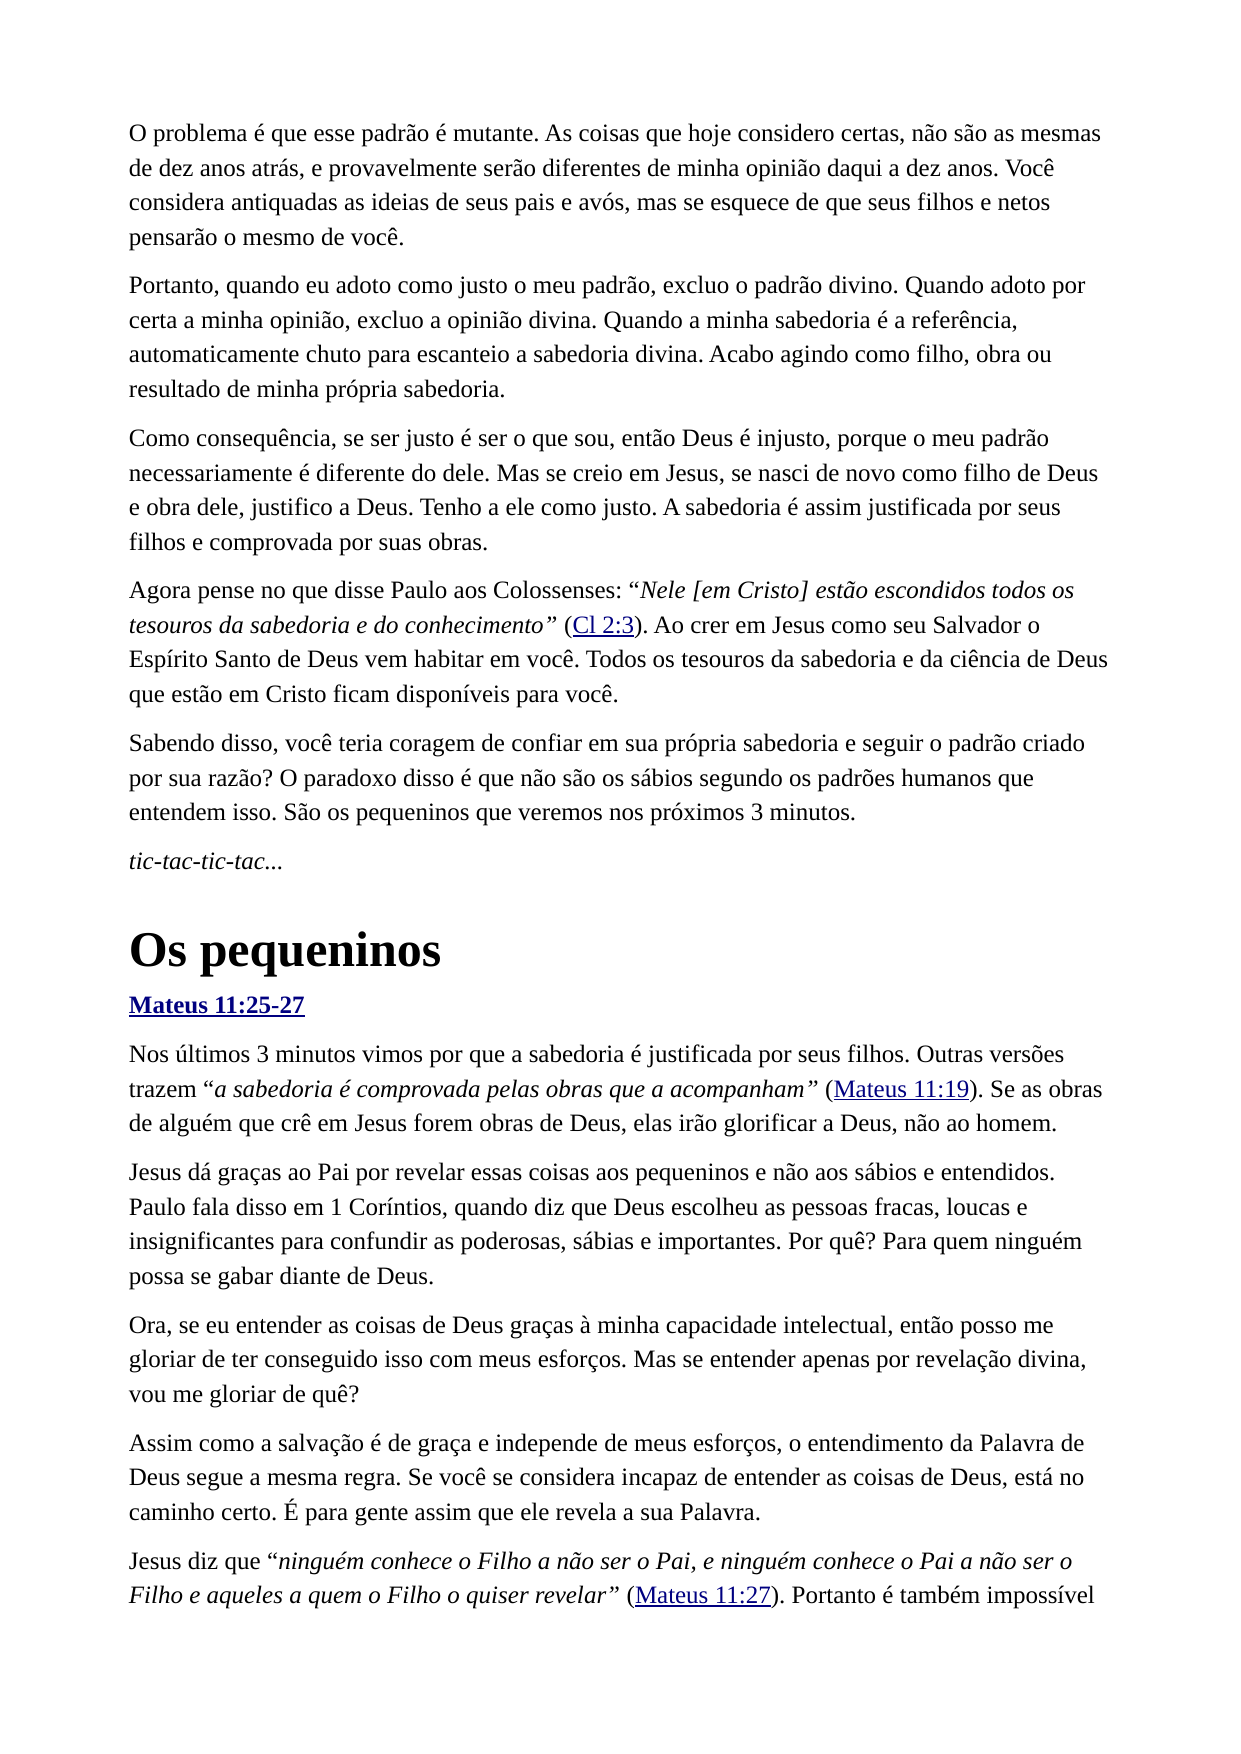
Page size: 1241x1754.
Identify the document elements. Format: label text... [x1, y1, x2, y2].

text Sabendo disso, você teria coragem de confiar em sua própria sabedoria e seguir o padrão criado por sua razão? O paradoxo disso é que não são os sábios segundo os padrões humanos que entendem isso. São os pequeninos que veremos nos próximos 3 minutos. [129, 728, 1111, 826]
text Portanto, quando eu adoto como justo o meu padrão, excluo o padrão divino. Quando adoto por certa a minha opinião, excluo a opinião divina. Quando a minha sabedoria é a referência, automaticamente chuto para escanteio a sabedoria divina. Acabo agindo como filho, obra ou resultado de minha própria sabedoria. [129, 271, 1111, 403]
text Nos últimos 3 minutos vimos por que a sabedoria é justificada por seus filhos. Outras versões trazem “a sabedoria é comprovada pelas obras que a acompanham” (Mateus 11:19). Se as obras de alguém que crê em Jesus forem obras de Deus, elas irão glorificar a Deus, não ao homem. [129, 1039, 1111, 1137]
text Mateus 11:25-27 [129, 990, 1111, 1019]
text O problema é que esse padrão é mutante. As coisas que hoje considero certas, não são as mesmas de dez anos atrás, e provavelmente serão diferentes de minha opinião daqui a dez anos. Você considera antiquadas as ideias de seus pais e avós, mas se esquece de que seus filhos e netos pensarão o mesmo de você. [129, 118, 1111, 250]
subtitle Os pequeninos [129, 920, 1111, 978]
text Assim como a salvação é de graça e independe de meus esforços, o entendimento da Palavra de Deus segue a mesma regra. Se você se considera incapaz de entender as coisas de Deus, está no caminho certo. É para gente assim que ele revela a sua Palavra. [129, 1428, 1111, 1526]
text Jesus dá graças ao Pai por revelar essas coisas aos pequeninos e não aos sábios e entendidos. Paulo fala disso em 1 Coríntios, quando diz que Deus escolheu as pessoas fracas, loucas e insignificantes para confundir as poderosas, sábias e importantes. Por quê? Para quem ninguém possa se gabar diante de Deus. [129, 1157, 1111, 1289]
text Jesus diz que “ninguém conhece o Filho a não ser o Pai, e ninguém conhece o Pai a não ser o Filho e aqueles a quem o Filho o quiser revelar” (Mateus 11:27). Portanto é também impossível [129, 1546, 1111, 1609]
text Agora pense no que disse Paulo aos Colossenses: “Nele [em Cristo] estão escondidos todos os tesouros da sabedoria e do conhecimento” (Cl 2:3). Ao crer em Jesus como seu Salvador o Espírito Santo de Deus vem habitar em você. Todos os tesouros da sabedoria e da ciência de Deus que estão em Cristo ficam disponíveis para você. [129, 576, 1111, 708]
text Como consequência, se ser justo é ser o que sou, então Deus é injusto, porque o meu padrão necessariamente é diferente do dele. Mas se creio em Jesus, se nasci de novo como filho de Deus e obra dele, justifico a Deus. Tenho a ele como justo. A sabedoria é assim justificada por seus filhos e comprovada por suas obras. [129, 423, 1111, 555]
text tic-tac-tic-tac... [129, 846, 1111, 875]
text Ora, se eu entender as coisas de Deus graças à minha capacidade intelectual, então posso me gloriar de ter conseguido isso com meus esforços. Mas se entender apenas por revelação divina, vou me gloriar de quê? [129, 1310, 1111, 1407]
